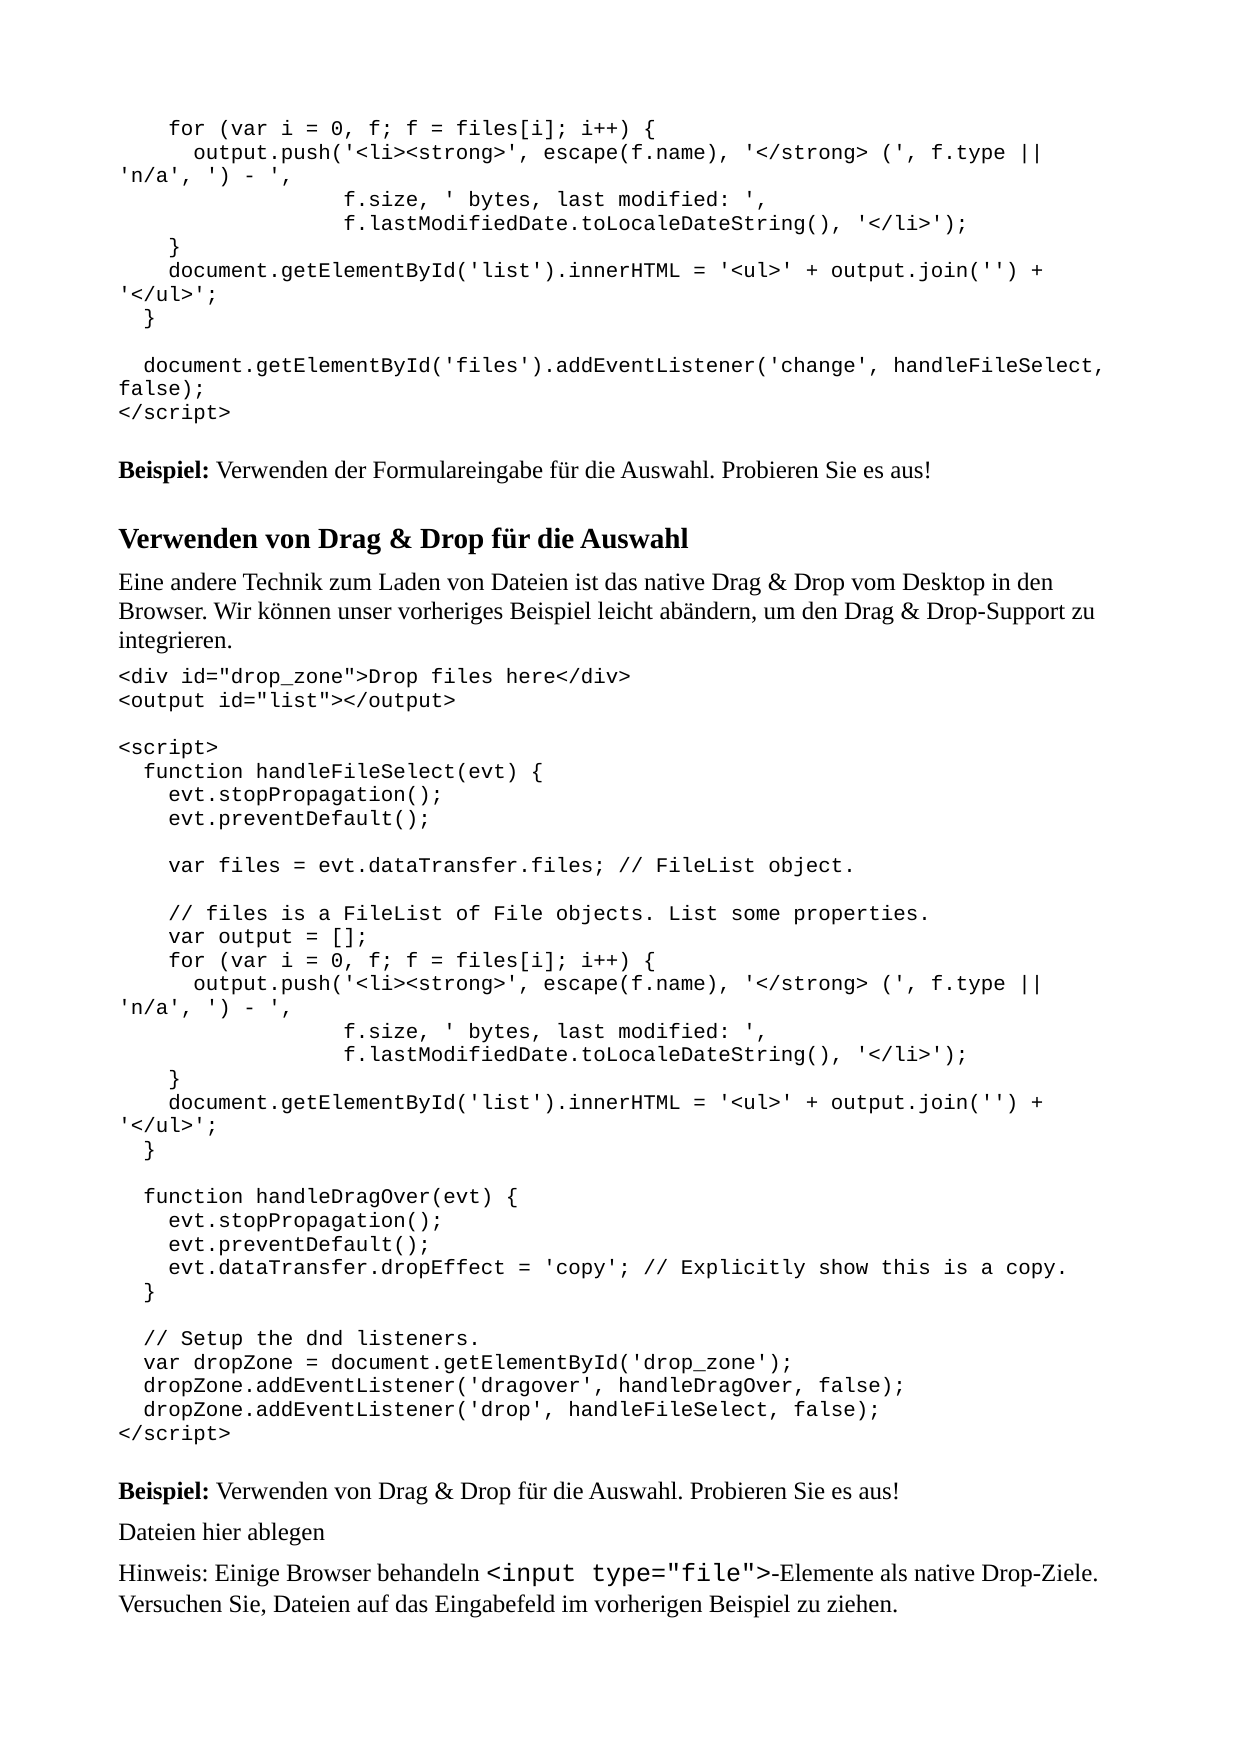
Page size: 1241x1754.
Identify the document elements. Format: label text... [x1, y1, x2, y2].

text document.getElementById('list').innerHTML = '<ul>' + output.join('') + '</ul>'; [118, 1092, 1122, 1139]
text document.getElementById('files').addEventListener('change', handleFileSelect, false); [118, 354, 1122, 402]
text <div id="drop_zone">Drop files here</div> [118, 666, 1122, 690]
text f.lastModifiedDate.toLocaleDateString(), '</li>'); [118, 1044, 1122, 1068]
text dropZone.addEventListener('dragover', handleDragOver, false); [118, 1375, 1122, 1399]
text var files = evt.dataTransfer.files; // FileList object. [118, 855, 1122, 879]
text evt.preventDefault(); [118, 1233, 1122, 1257]
text // Setup the dnd listeners. [118, 1328, 1122, 1352]
text function handleFileSelect(evt) { [118, 761, 1122, 784]
text } [118, 1281, 1122, 1304]
text } [118, 1139, 1122, 1163]
text </script> [118, 402, 1122, 426]
subtitle Verwenden von Drag & Drop für die Auswahl [118, 521, 1122, 555]
text function handleDragOver(evt) { [118, 1186, 1122, 1210]
text Beispiel: Verwenden der Formulareingabe für die Auswahl. Probieren Sie es aus! [118, 455, 1122, 484]
text evt.stopPropagation(); [118, 784, 1122, 808]
text Eine andere Technik zum Laden von Dateien ist das native Drag & Drop vom Desktop in den Browser. Wir können unser vorheriges Beispiel leicht abändern, um den Drag & Drop-Support zu integrieren. [118, 567, 1122, 653]
text Beispiel: Verwenden von Drag & Drop für die Auswahl. Probieren Sie es aus! [118, 1476, 1122, 1504]
text var dropZone = document.getElementById('drop_zone'); [118, 1352, 1122, 1375]
text evt.preventDefault(); [118, 808, 1122, 832]
text // files is a FileList of File objects. List some properties. [118, 902, 1122, 926]
text f.lastModifiedDate.toLocaleDateString(), '</li>'); [118, 213, 1122, 236]
text output.push('<li><strong>', escape(f.name), '</strong> (', f.type || 'n/a', ') - ', [118, 973, 1122, 1021]
text evt.dataTransfer.dropEffect = 'copy'; // Explicitly show this is a copy. [118, 1257, 1122, 1281]
text for (var i = 0, f; f = files[i]; i++) { [118, 950, 1122, 973]
text var output = []; [118, 926, 1122, 950]
text } [118, 307, 1122, 331]
text f.size, ' bytes, last modified: ', [118, 189, 1122, 213]
text evt.stopPropagation(); [118, 1210, 1122, 1233]
text Dateien hier ablegen [118, 1517, 1122, 1546]
text Hinweis: Einige Browser behandeln <input type="file">-Elemente als native Drop-Ziele. Versuchen Sie, Dateien auf das Eingabefeld im vorherigen Beispiel zu ziehen. [118, 1558, 1122, 1618]
text <script> [118, 737, 1122, 761]
text f.size, ' bytes, last modified: ', [118, 1021, 1122, 1044]
text output.push('<li><strong>', escape(f.name), '</strong> (', f.type || 'n/a', ') - ', [118, 142, 1122, 189]
text </script> [118, 1423, 1122, 1446]
text dropZone.addEventListener('drop', handleFileSelect, false); [118, 1399, 1122, 1423]
text document.getElementById('list').innerHTML = '<ul>' + output.join('') + '</ul>'; [118, 260, 1122, 307]
text } [118, 1068, 1122, 1092]
text } [118, 236, 1122, 260]
text <output id="list"></output> [118, 690, 1122, 713]
text for (var i = 0, f; f = files[i]; i++) { [118, 118, 1122, 142]
